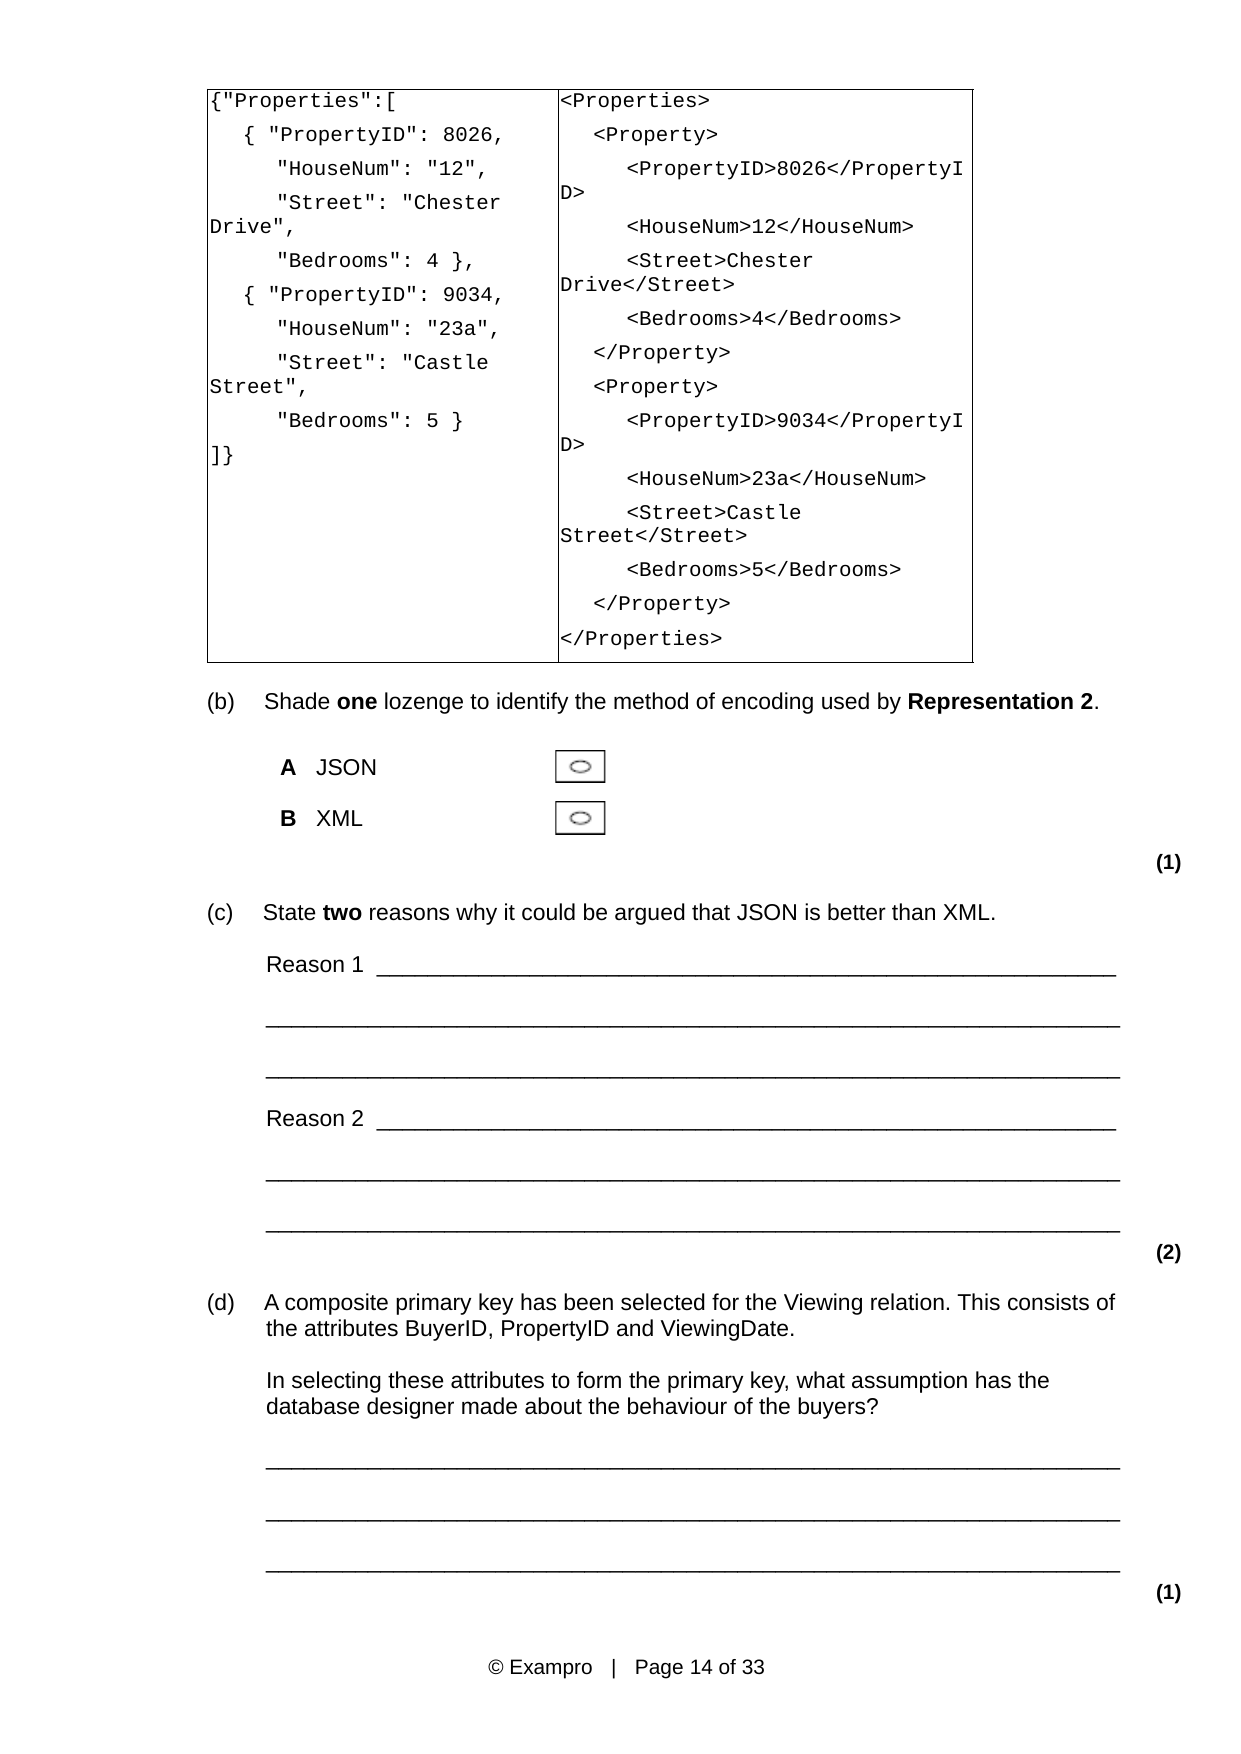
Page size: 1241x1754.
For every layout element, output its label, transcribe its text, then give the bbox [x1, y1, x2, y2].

text In selecting these attributes to form the primary key, what assumption has the database designer made about the behaviour of the buyers? [266, 1367, 1122, 1419]
table_header [533, 741, 628, 792]
text (b) Shade one lozenge to identify the method of encoding used by Representation 2. [207, 688, 1122, 714]
text ___________________________________________________________________ [266, 1207, 1122, 1234]
table_cell <Properties> <Property> <PropertyID>8026</PropertyID> <HouseNum>12</HouseNum> <Street>Chester Drive</Street> <Bedrooms>4</Bedrooms> </Property> <Property> <PropertyID>9034</PropertyID> <HouseNum>23a</HouseNum> <Street>Castle Street</Street> <Bedrooms>5</Bedrooms> </Property> </Properties> [559, 90, 972, 662]
table_cell {"Properties":[ { "PropertyID": 8026, "HouseNum": "12", "Street": "Chester Drive", "Bedrooms": 4 }, { "PropertyID": 9034, "HouseNum": "23a", "Street": "Castle Street", "Bedrooms": 5 } ]} [208, 90, 558, 662]
table_header A [266, 741, 309, 792]
text ___________________________________________________________________ [266, 1496, 1122, 1522]
text ___________________________________________________________________ [266, 1002, 1122, 1028]
text (2) [148, 1240, 1181, 1264]
text (1) [148, 1579, 1181, 1603]
text Reason 2 __________________________________________________________ [266, 1104, 1122, 1131]
text ___________________________________________________________________ [266, 1053, 1122, 1079]
table_cell B [266, 793, 309, 844]
table_header JSON [310, 741, 533, 792]
text ___________________________________________________________________ [266, 1444, 1122, 1471]
text Reason 1 __________________________________________________________ [266, 951, 1122, 977]
table_cell [533, 793, 628, 844]
picture [555, 801, 606, 835]
table_cell XML [310, 793, 533, 844]
text ___________________________________________________________________ [266, 1156, 1122, 1182]
picture [555, 750, 606, 783]
text ___________________________________________________________________ [266, 1547, 1122, 1573]
text (d) A composite primary key has been selected for the Viewing relation. This consists of the attributes BuyerID, PropertyID and ViewingDate. [207, 1289, 1122, 1342]
text (1) [148, 850, 1181, 874]
text (c) State two reasons why it could be argued that JSON is better than XML. [207, 899, 1122, 926]
